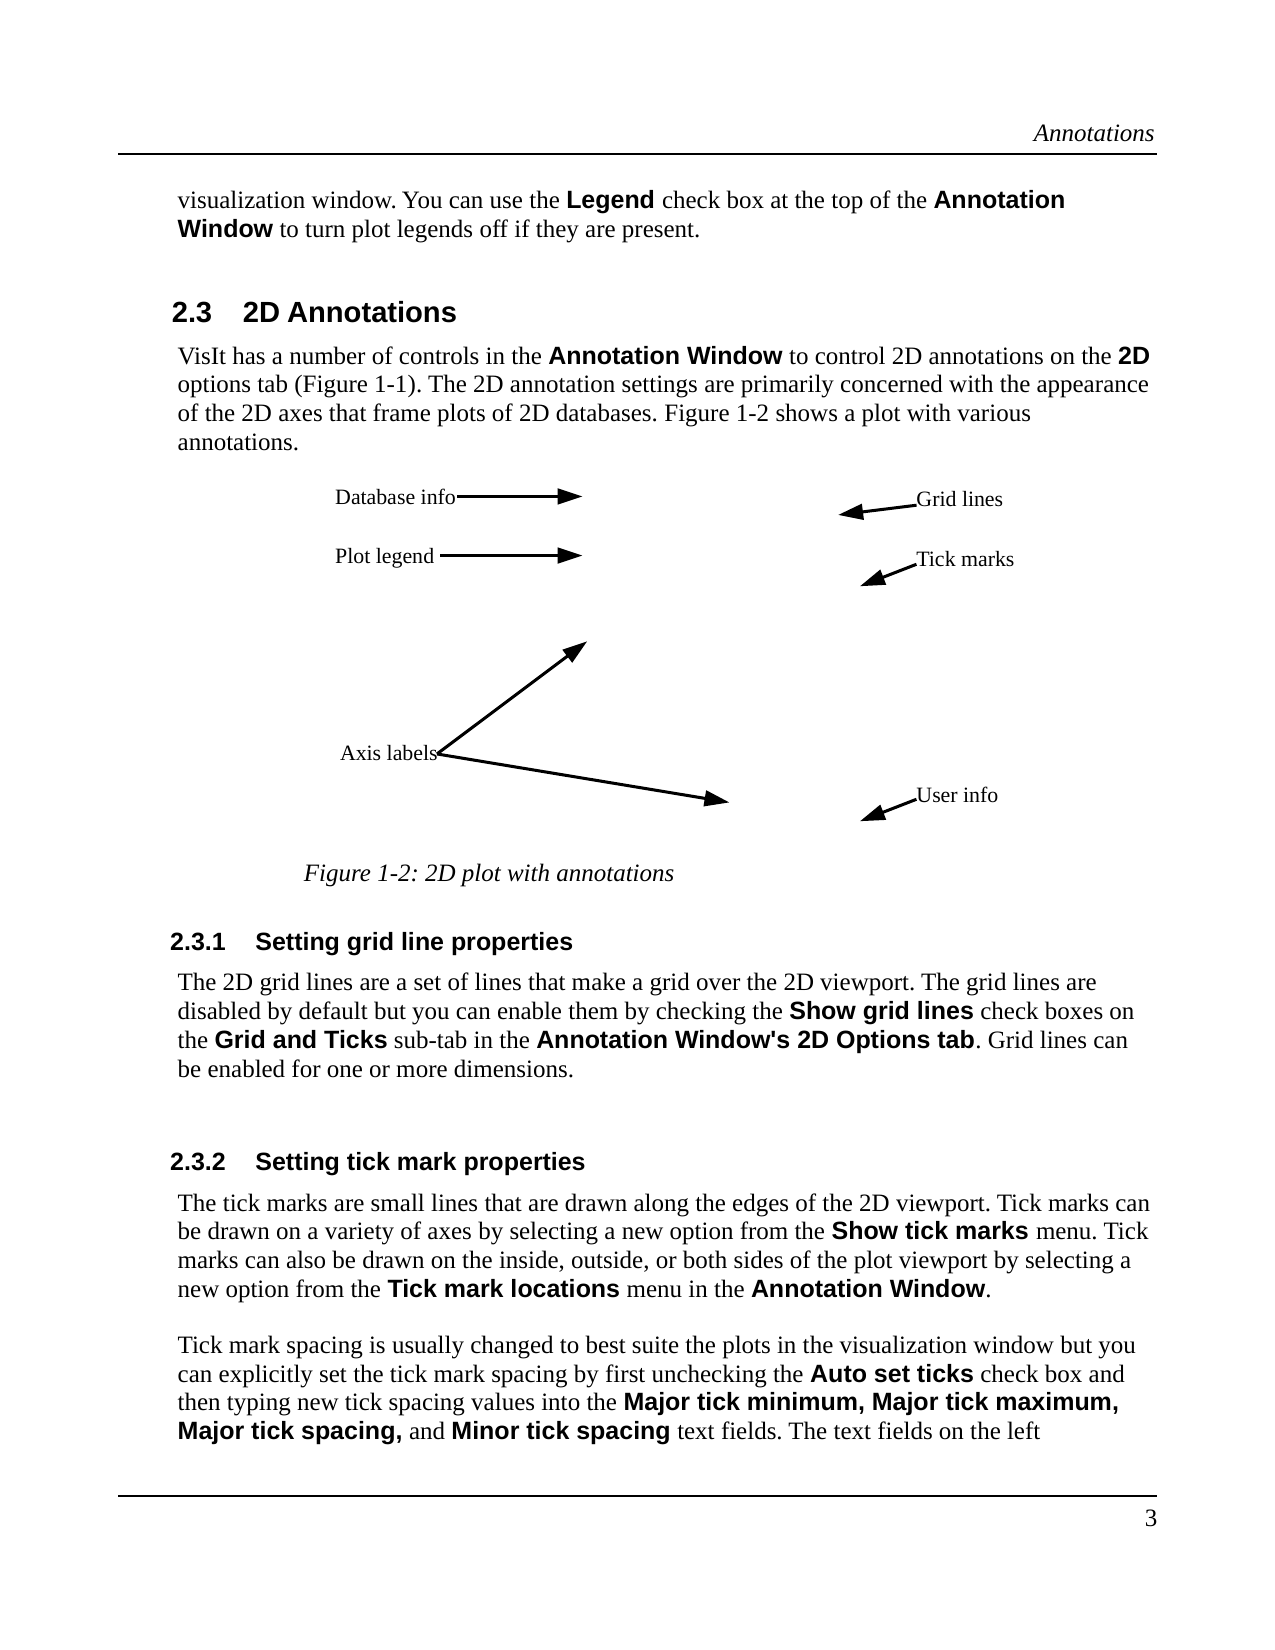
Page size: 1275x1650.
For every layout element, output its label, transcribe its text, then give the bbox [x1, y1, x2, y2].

text [304, 468, 1031, 480]
subtitle Setting tick mark properties [163, 1147, 1157, 1176]
subtitle Setting grid line properties [163, 520, 1157, 955]
subtitle 2D Annotations [163, 295, 1157, 328]
text Figure 1-2: 2D plot with annotations [304, 480, 1031, 887]
text The tick marks are small lines that are drawn along the edges of the 2D viewport. Tick marks can be drawn on a variety of axes by selecting a new option from the Show tick marks menu. Tick marks can also be drawn on the inside, outside, or both sides of the plot viewport by selecting a new option from the Tick mark locations menu in the Annotation Window. [177, 1188, 1157, 1303]
text VisIt has a number of controls in the Annotation Window to control 2D annotations on the 2D options tab (Figure 1-1). The 2D annotation settings are primarily concerned with the appearance of the 2D axes that frame plots of 2D databases. Figure 1-2 shows a plot with various annotations. [177, 341, 1157, 456]
text visualization window. You can use the Legend check box at the top of the Annotation Window to turn plot legends off if they are present. [177, 185, 1157, 243]
text [304, 887, 1031, 899]
text The 2D grid lines are a set of lines that make a grid over the 2D viewport. The grid lines are disabled by default but you can enable them by checking the Show grid lines check boxes on the Grid and Ticks sub-tab in the Annotation Window's 2D Options tab. Grid lines can be enabled for one or more dimensions. [177, 967, 1157, 1082]
text Tick mark spacing is usually changed to best suite the plots in the visualization window but you can explicitly set the tick mark spacing by first unchecking the Auto set ticks check box and then typing new tick spacing values into the Major tick minimum, Major tick maximum, Major tick spacing, and Minor tick spacing text fields. The text fields on the left [177, 1330, 1157, 1445]
